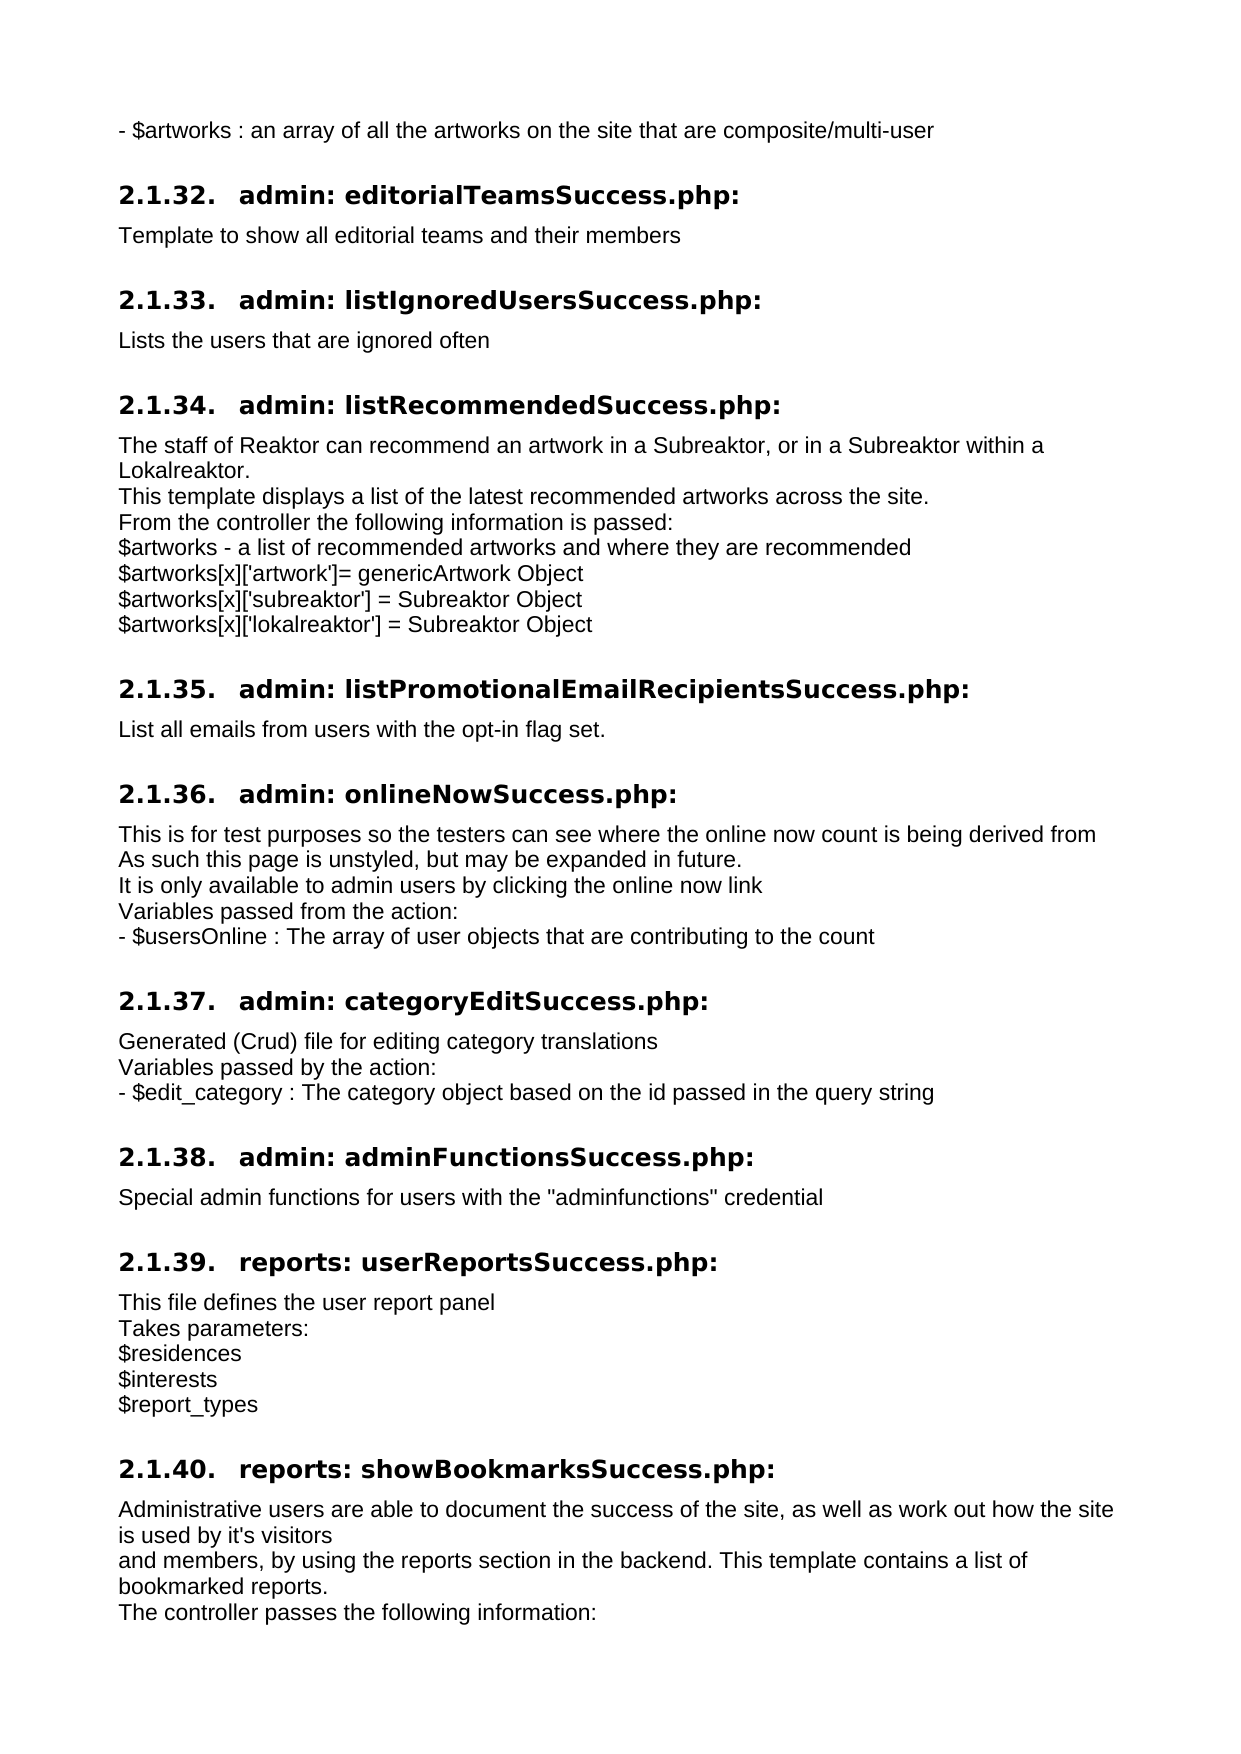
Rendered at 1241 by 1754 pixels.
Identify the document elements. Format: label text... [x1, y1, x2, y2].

subtitle admin: categoryEditSuccess.php: [118, 987, 1122, 1016]
text Special admin functions for users with the "adminfunctions" credential [118, 1185, 1122, 1210]
text - $artworks : an array of all the artworks on the site that are composite/multi-user [118, 118, 1122, 144]
text Administrative users are able to document the success of the site, as well as work out how the site is used by it's visitors and members, by using the reports section in the backend. This template contains a list of bookmarked reports. The controller passes the following information: [118, 1497, 1122, 1625]
text This is for test purposes so the testers can see where the online now count is being derived from As such this page is unstyled, but may be expanded in future. It is only available to admin users by clicking the online now link Variables passed from the action: - $usersOnline : The array of user objects that are contributing to the count [118, 821, 1122, 949]
subtitle reports: showBookmarksSuccess.php: [118, 1455, 1122, 1484]
subtitle admin: listIgnoredUsersSuccess.php: [118, 286, 1122, 315]
text Generated (Crud) file for editing category translations Variables passed by the action: - $edit_category : The category object based on the id passed in the query string [118, 1029, 1122, 1106]
subtitle admin: editorialTeamsSuccess.php: [118, 181, 1122, 210]
subtitle admin: onlineNowSuccess.php: [118, 780, 1122, 809]
text Lists the users that are ignored often [118, 328, 1122, 353]
text This file defines the user report panel Takes parameters: $residences $interests $report_types [118, 1289, 1122, 1418]
subtitle admin: listRecommendedSuccess.php: [118, 391, 1122, 420]
text List all emails from users with the opt-in flag set. [118, 717, 1122, 742]
subtitle reports: userReportsSuccess.php: [118, 1248, 1122, 1277]
text Template to show all editorial teams and their members [118, 223, 1122, 248]
text The staff of Reaktor can recommend an artwork in a Subreaktor, or in a Subreaktor within a Lokalreaktor. This template displays a list of the latest recommended artworks across the site. From the controller the following information is passed: $artworks - a list of recommended artworks and where they are recommended $artworks[x]['artwork']= genericArtwork Object $artworks[x]['subreaktor'] = Subreaktor Object $artworks[x]['lokalreaktor'] = Subreaktor Object [118, 432, 1122, 637]
subtitle admin: adminFunctionsSuccess.php: [118, 1143, 1122, 1172]
subtitle admin: listPromotionalEmailRecipientsSuccess.php: [118, 675, 1122, 704]
